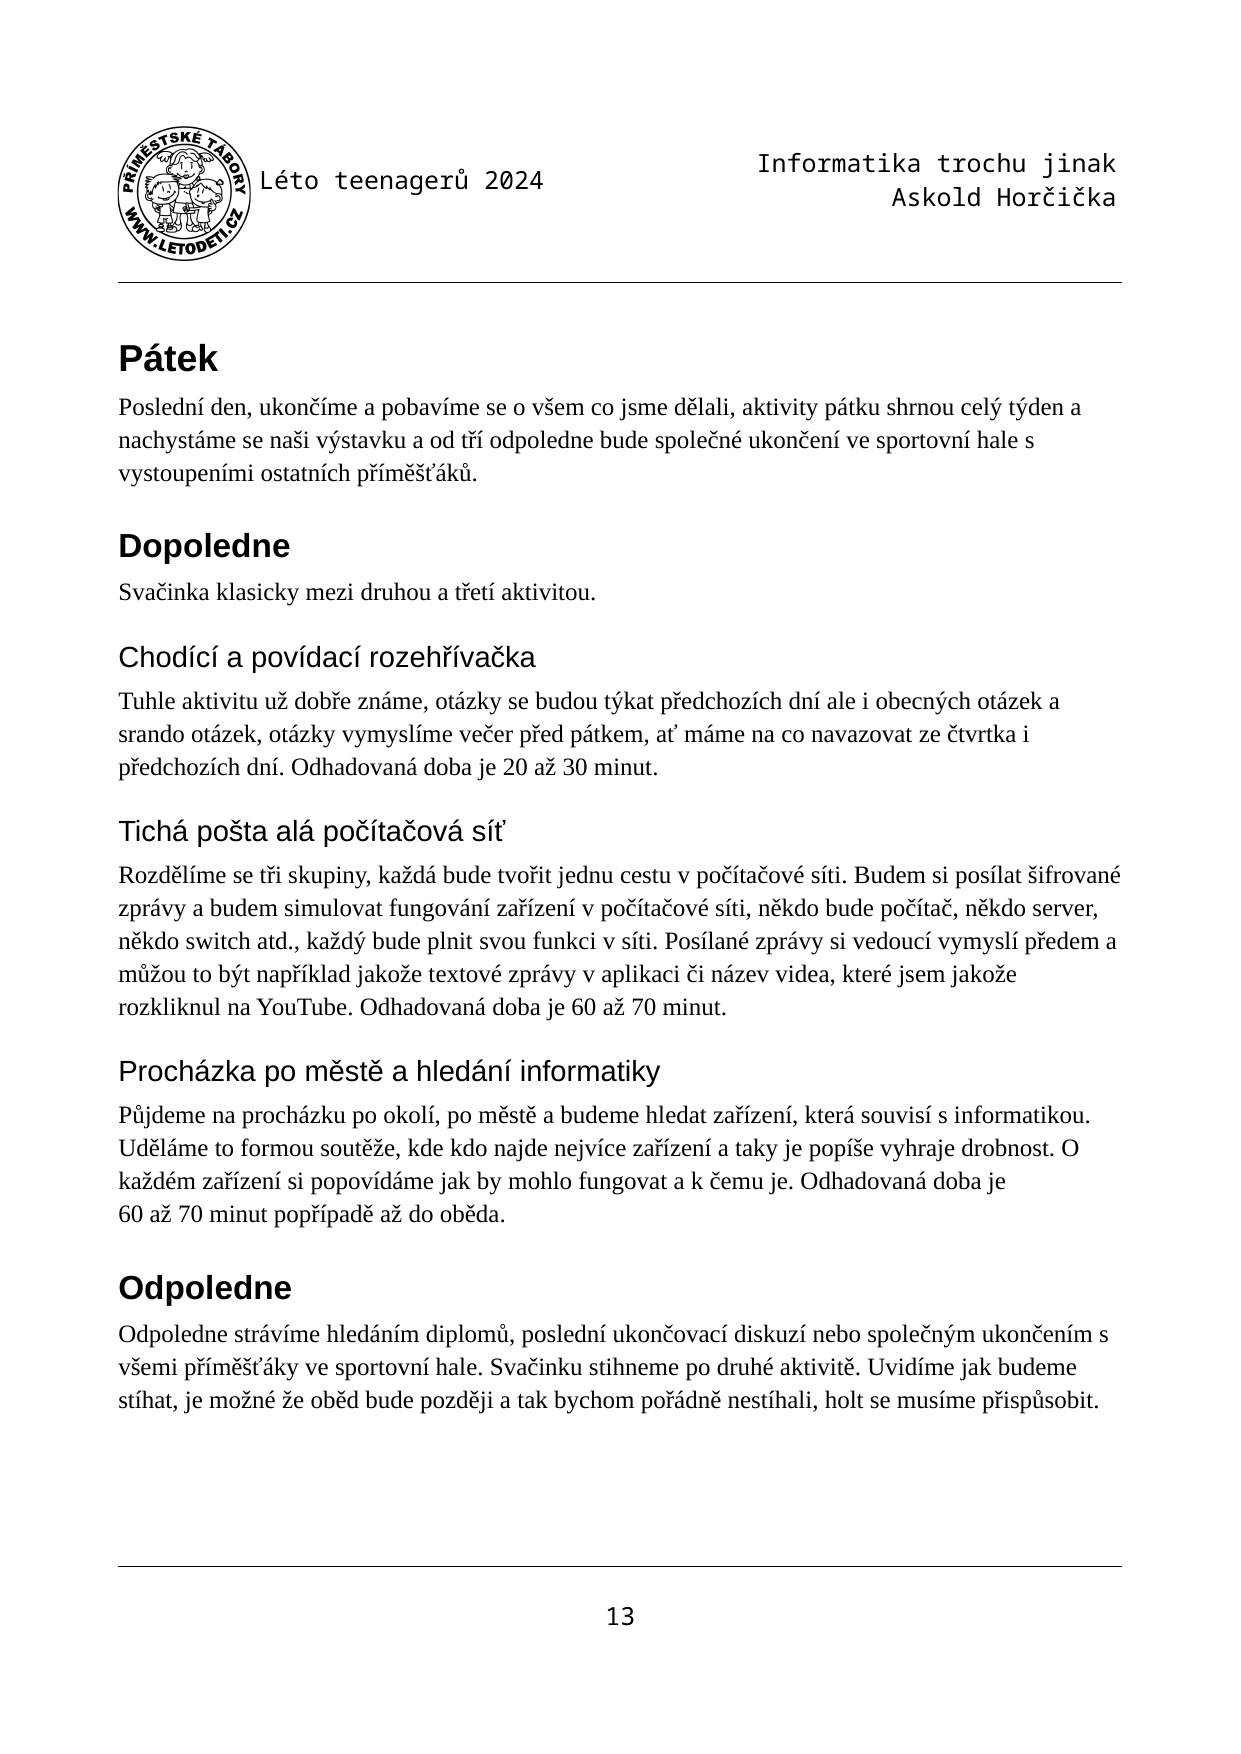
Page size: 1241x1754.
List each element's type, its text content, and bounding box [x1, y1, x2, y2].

subtitle Pátek [118, 336, 1122, 379]
text Tuhle aktivitu už dobře známe, otázky se budou týkat předchozích dní ale i obecných otázek a srando otázek, otázky vymyslíme večer před pátkem, ať máme na co navazovat ze čtvrtka i předchozích dní. Odhadovaná doba je 20 až 30 minut. [118, 686, 1122, 781]
subtitle Procházka po městě a hledání informatiky [118, 1054, 1122, 1088]
subtitle Dopoledne [118, 527, 1122, 565]
subtitle Tichá pošta alá počítačová síť [118, 814, 1122, 847]
text Půjdeme na procházku po okolí, po městě a budeme hledat zařízení, která souvisí s informatikou. Uděláme to formou soutěže, kde kdo najde nejvíce zařízení a taky je popíše vyhraje drobnost. O každém zařízení si popovídáme jak by mohlo fungovat a k čemu je. Odhadovaná doba je 60 až 70 minut popřípadě až do oběda. [118, 1100, 1122, 1228]
subtitle Chodící a povídací rozehřívačka [118, 640, 1122, 673]
text Poslední den, ukončíme a pobavíme se o všem co jsme dělali, aktivity pátku shrnou celý týden a nachystáme se naši výstavku a od tří odpoledne bude společné ukončení ve sportovní hale s vystoupeními ostatních příměšťáků. [118, 392, 1122, 487]
text Svačinka klasicky mezi druhou a třetí aktivitou. [118, 577, 1122, 606]
text Rozdělíme se tři skupiny, každá bude tvořit jednu cestu v počítačové síti. Budem si posílat šifrované zprávy a budem simulovat fungování zařízení v počítačové síti, někdo bude počítač, někdo server, někdo switch atd., každý bude plnit svou funkci v síti. Posílané zprávy si vedoucí vymyslí předem a můžou to být například jakože textové zprávy v aplikaci či název videa, které jsem jakože rozkliknul na YouTube. Odhadovaná doba je 60 až 70 minut. [118, 860, 1122, 1021]
text Odpoledne strávíme hledáním diplomů, poslední ukončovací diskuzí nebo společným ukončením s všemi příměšťáky ve sportovní hale. Svačinku stihneme po druhé aktivitě. Uvidíme jak budeme stíhat, je možné že oběd bude později a tak bychom pořádně nestíhali, holt se musíme přispůsobit. [118, 1319, 1122, 1413]
picture [117, 125, 251, 261]
subtitle Odpoledne [118, 1268, 1122, 1306]
